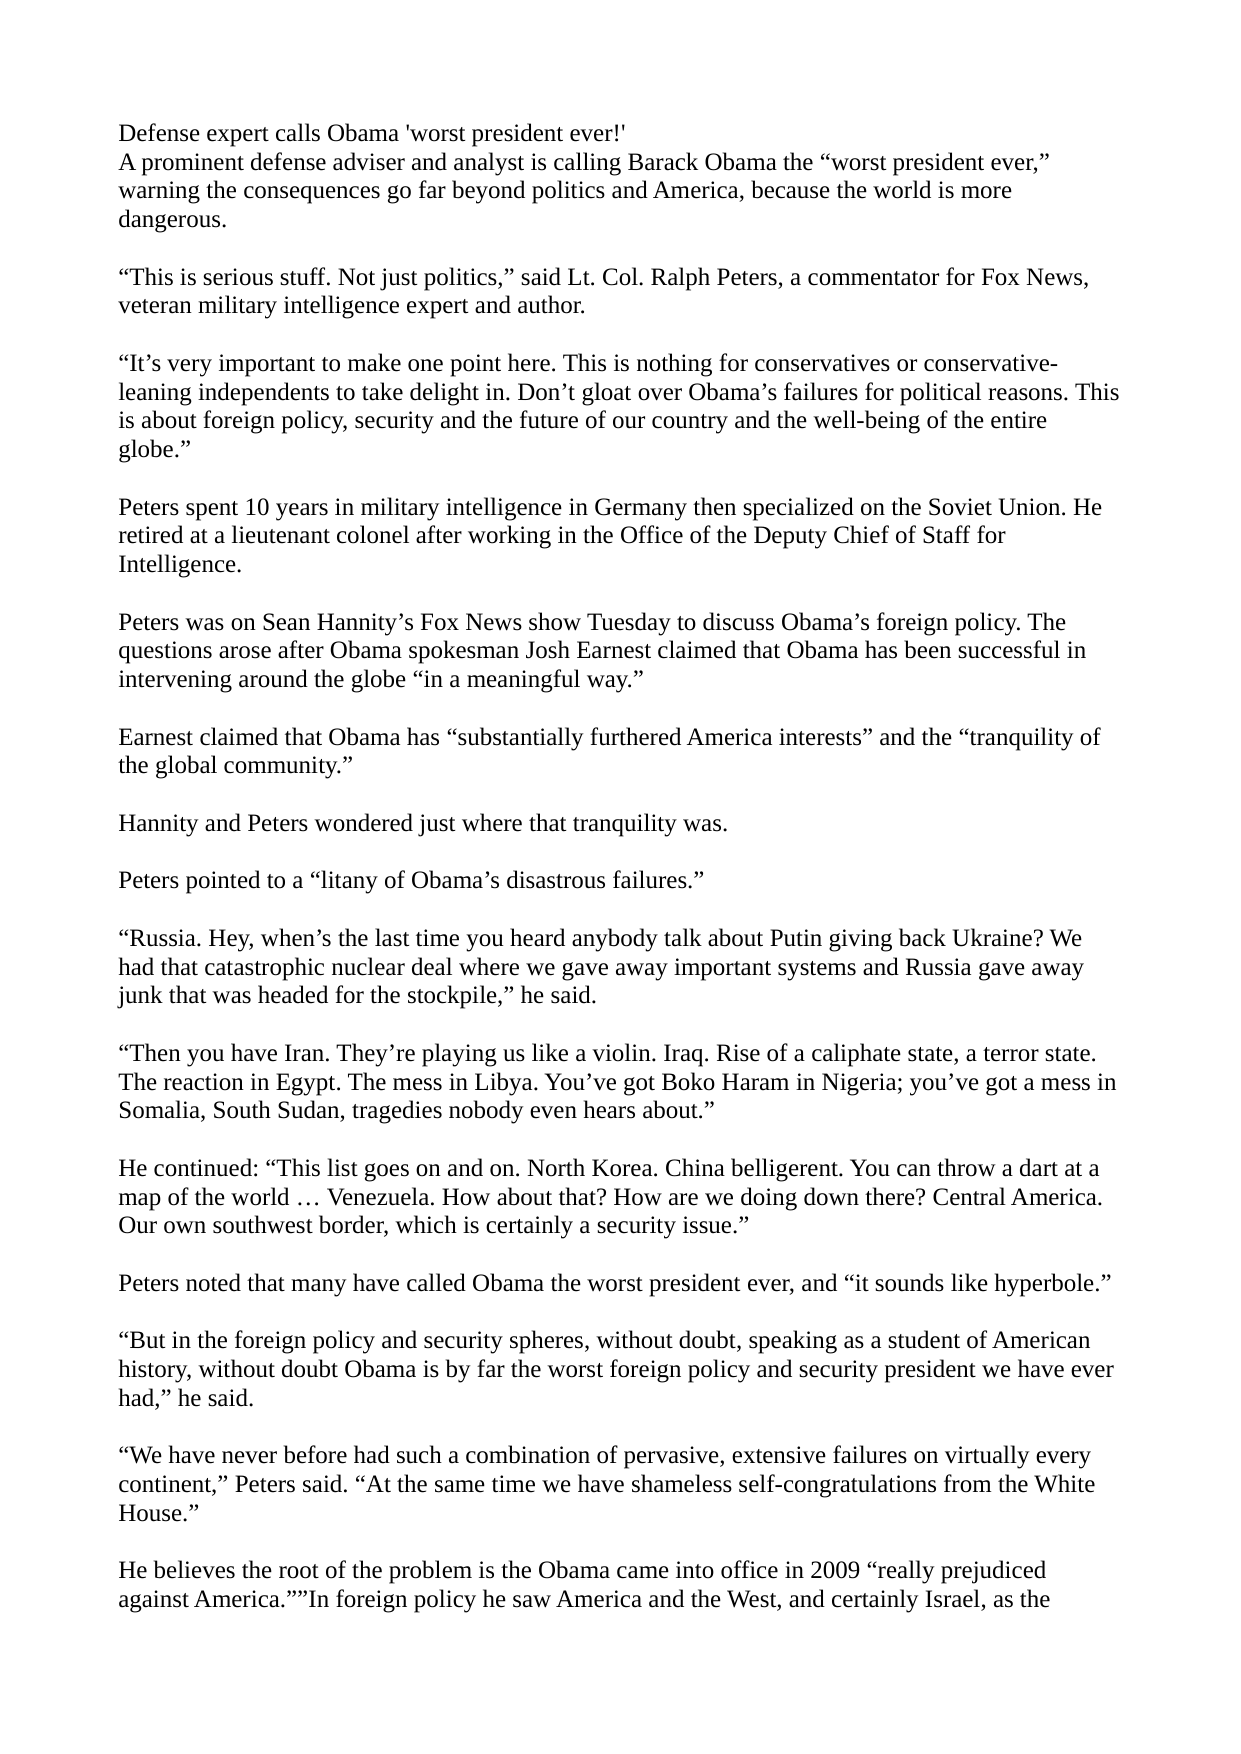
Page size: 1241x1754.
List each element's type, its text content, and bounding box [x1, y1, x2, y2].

text A prominent defense adviser and analyst is calling Barack Obama the “worst president ever,” warning the consequences go far beyond politics and America, because the world is more dangerous. [118, 147, 1122, 233]
text “It’s very important to make one point here. This is nothing for conservatives or conservative-leaning independents to take delight in. Don’t gloat over Obama’s failures for political reasons. This is about foreign policy, security and the future of our country and the well-being of the entire globe.” [118, 348, 1122, 463]
text Peters spent 10 years in military intelligence in Germany then specialized on the Soviet Union. He retired at a lieutenant colonel after working in the Office of the Deputy Chief of Staff for Intelligence. [118, 492, 1122, 578]
text Hannity and Peters wondered just where that tranquility was. [118, 808, 1122, 837]
text “Then you have Iran. They’re playing us like a violin. Iraq. Rise of a caliphate state, a terror state. The reaction in Egypt. The mess in Libya. You’ve got Boko Haram in Nigeria; you’ve got a mess in Somalia, South Sudan, tragedies nobody even hears about.” [118, 1038, 1122, 1124]
text “We have never before had such a combination of pervasive, extensive failures on virtually every continent,” Peters said. “At the same time we have shameless self-congratulations from the White House.” [118, 1441, 1122, 1527]
text Defense expert calls Obama 'worst president ever!' [118, 118, 1122, 147]
text “Russia. Hey, when’s the last time you heard anybody talk about Putin giving back Ukraine? We had that catastrophic nuclear deal where we gave away important systems and Russia gave away junk that was headed for the stockpile,” he said. [118, 923, 1122, 1009]
text He believes the root of the problem is the Obama came into office in 2009 “really prejudiced against America.””In foreign policy he saw America and the West, and certainly Israel, as the [118, 1556, 1122, 1613]
text “This is serious stuff. Not just politics,” said Lt. Col. Ralph Peters, a commentator for Fox News, veteran military intelligence expert and author. [118, 262, 1122, 319]
text He continued: “This list goes on and on. North Korea. China belligerent. You can throw a dart at a map of the world … Venezuela. How about that? How are we doing down there? Central America. Our own southwest border, which is certainly a security issue.” [118, 1153, 1122, 1239]
text Peters was on Sean Hannity’s Fox News show Tuesday to discuss Obama’s foreign policy. The questions arose after Obama spokesman Josh Earnest claimed that Obama has been successful in intervening around the globe “in a meaningful way.” [118, 607, 1122, 693]
text Peters pointed to a “litany of Obama’s disastrous failures.” [118, 866, 1122, 894]
text Earnest claimed that Obama has “substantially furthered America interests” and the “tranquility of the global community.” [118, 722, 1122, 779]
text Peters noted that many have called Obama the worst president ever, and “it sounds like hyperbole.” [118, 1268, 1122, 1297]
text “But in the foreign policy and security spheres, without doubt, speaking as a student of American history, without doubt Obama is by far the worst foreign policy and security president we have ever had,” he said. [118, 1326, 1122, 1412]
